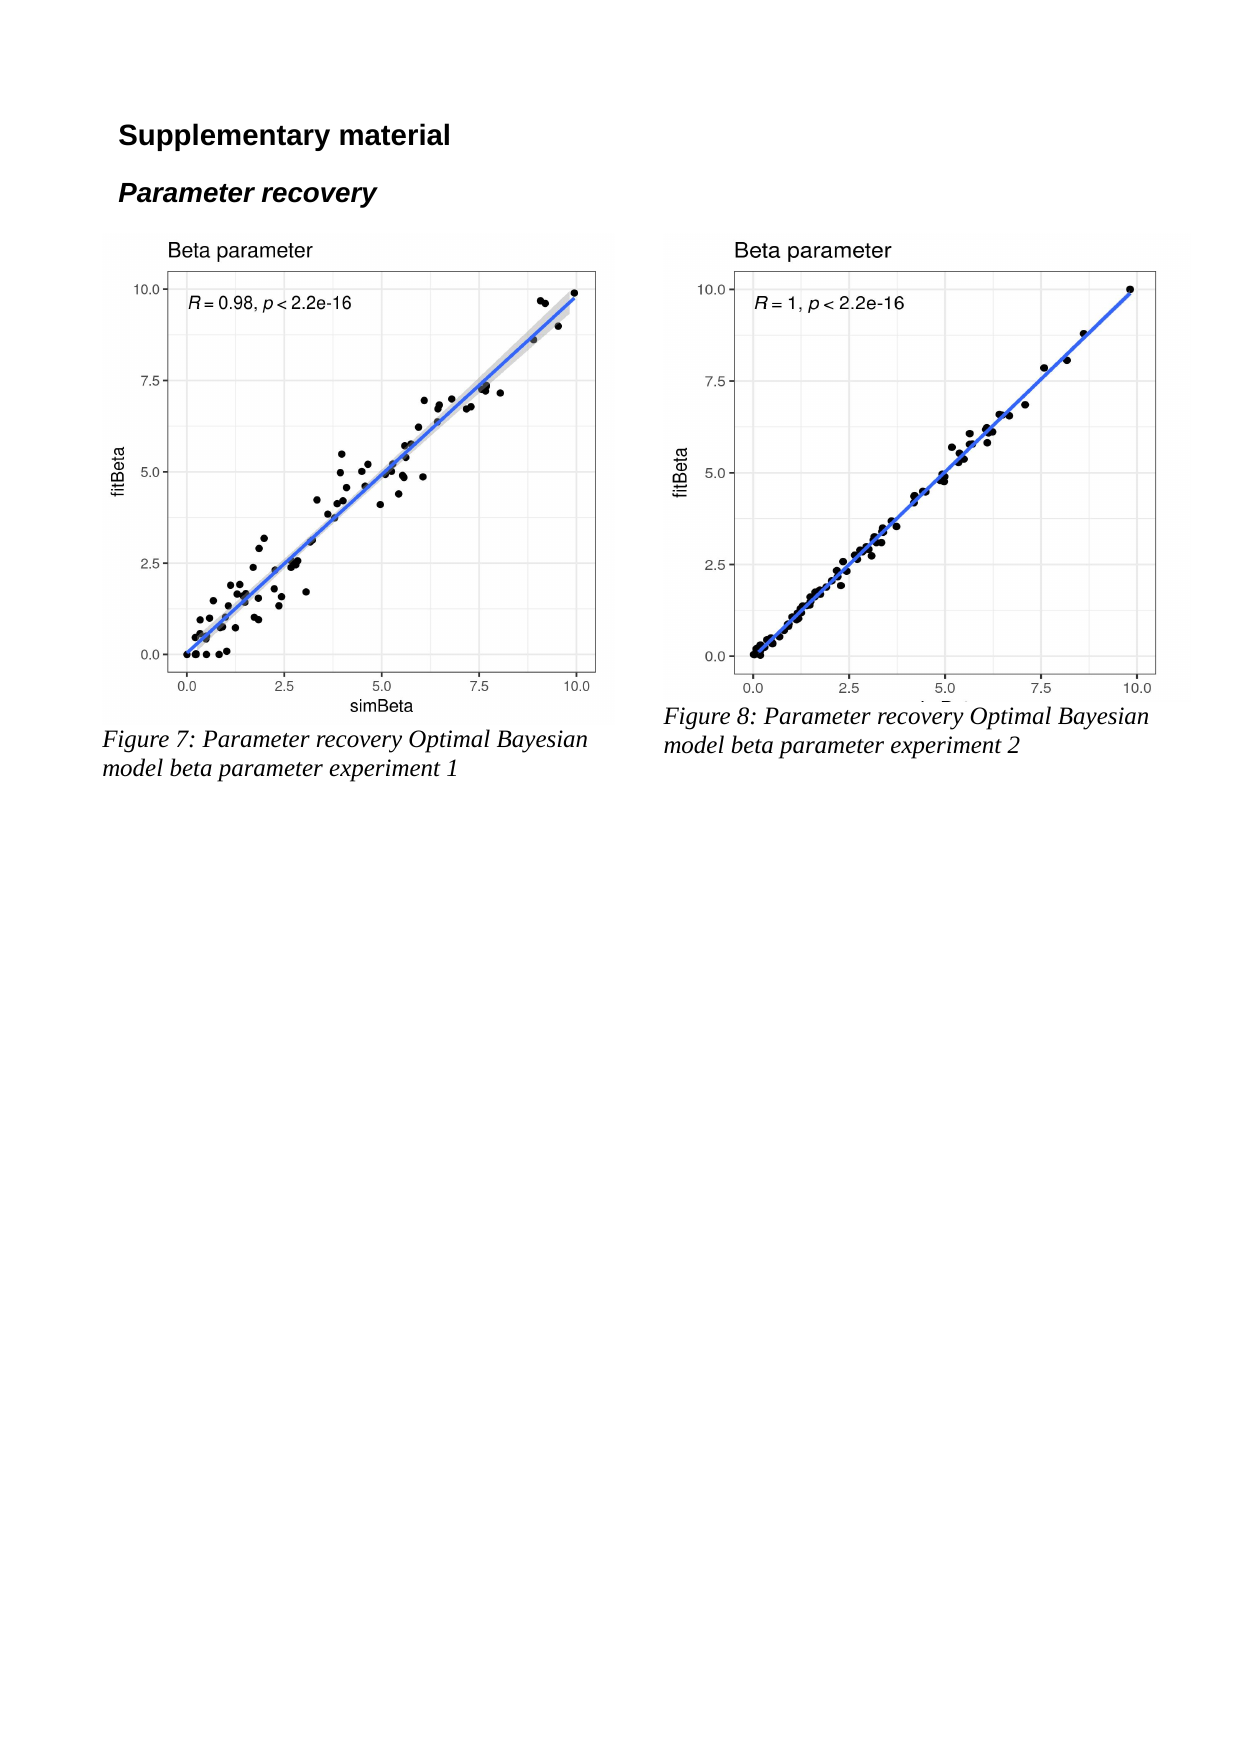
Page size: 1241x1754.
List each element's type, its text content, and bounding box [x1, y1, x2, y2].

picture [102, 233, 616, 725]
picture [663, 233, 1192, 702]
subtitle Supplementary material [118, 118, 1122, 152]
text Figure 7: Parameter recovery Optimal Bayesian model beta parameter experiment 1 [102, 725, 615, 782]
text Figure 8: Parameter recovery Optimal Bayesian model beta parameter experiment 2 [663, 702, 1191, 759]
subtitle Parameter recovery [118, 177, 1122, 209]
